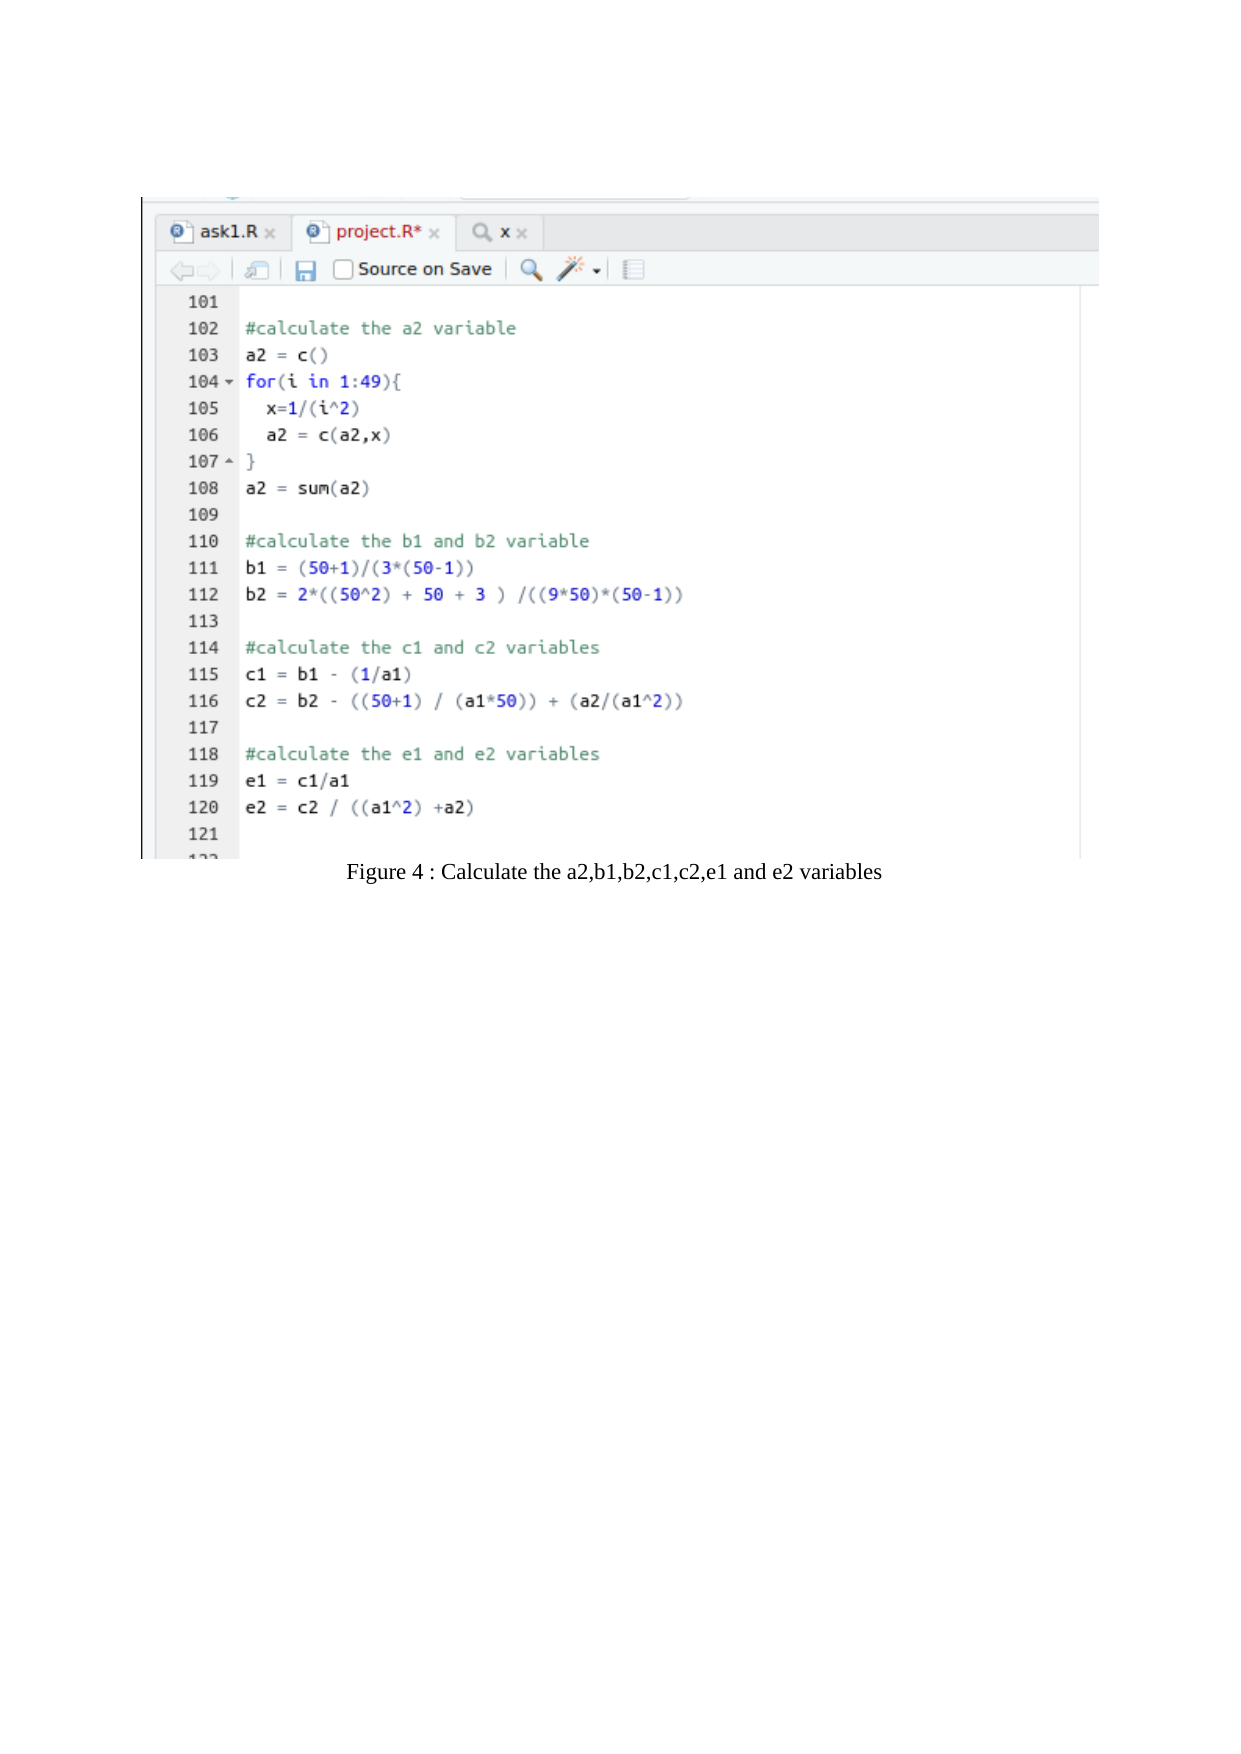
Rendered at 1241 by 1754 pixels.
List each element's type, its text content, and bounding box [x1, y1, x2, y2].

text Figure 4 : Calculate the a2,b1,b2,c1,c2,e1 and e2 variables [118, 197, 1122, 884]
picture [141, 197, 1099, 859]
